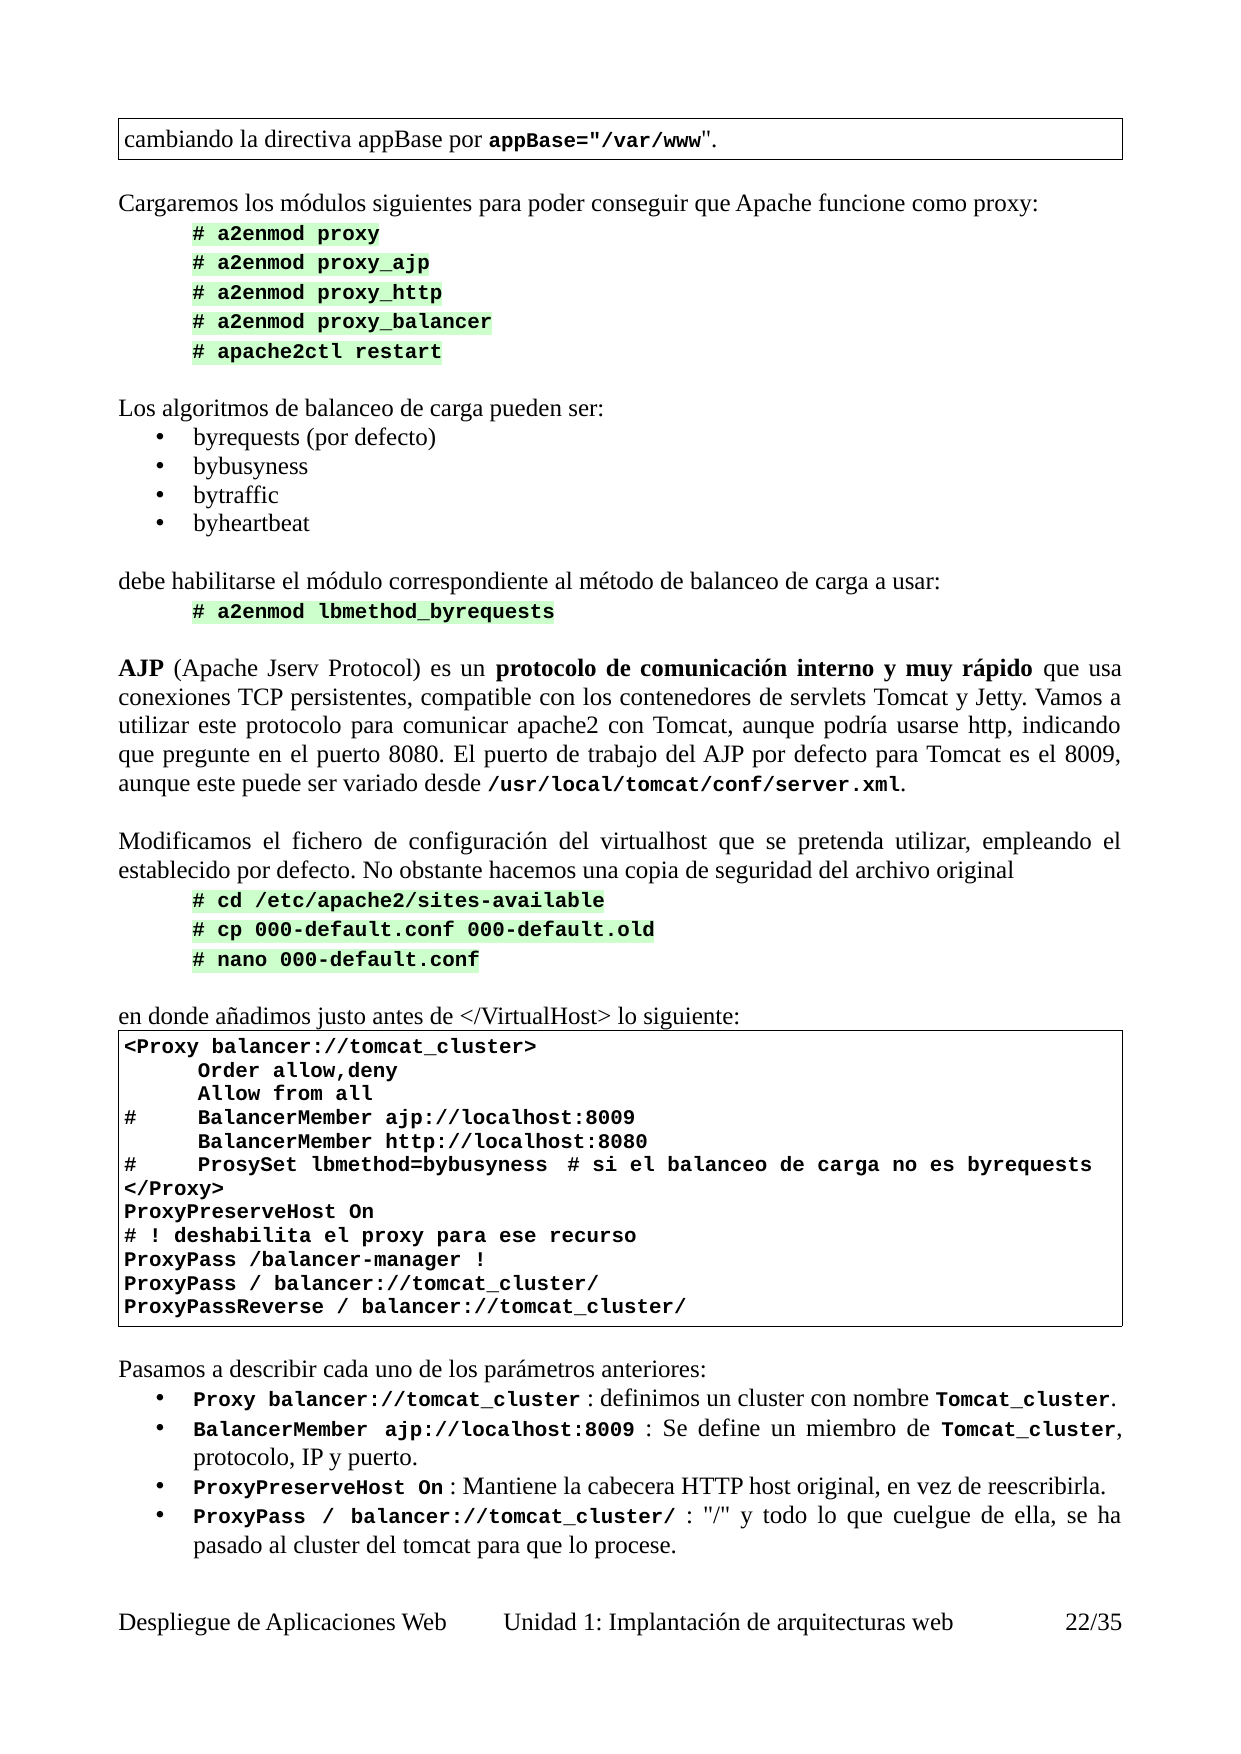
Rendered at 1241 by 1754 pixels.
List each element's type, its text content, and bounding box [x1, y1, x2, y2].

text debe habilitarse el módulo correspondiente al método de balanceo de carga a usar: [118, 566, 1122, 595]
text Los algoritmos de balanceo de carga pueden ser: [118, 393, 1122, 422]
text # a2enmod proxy_ajp [118, 246, 1122, 276]
text en donde añadimos justo antes de </VirtualHost> lo siguiente: [118, 1001, 1122, 1030]
text # a2enmod proxy_balancer [118, 306, 1122, 335]
text # cd /etc/apache2/sites-available [118, 884, 1122, 913]
text # cp 000-default.conf 000-default.old [118, 913, 1122, 943]
text # apache2ctl restart [118, 335, 1122, 365]
list bytraffic [156, 480, 1122, 508]
list BalancerMember ajp://localhost:8009 : Se define un miembro de Tomcat_cluster, protocolo, IP y puerto. [156, 1413, 1122, 1471]
table_header cambiando la directiva appBase por appBase="/var/www". [119, 119, 1122, 159]
table_header <Proxy balancer://tomcat_cluster> Order allow,deny Allow from all # BalancerMember ajp://localhost:8009 BalancerMember http://localhost:8080 # ProsySet lbmethod=bybusyness # si el balanceo de carga no es byrequests </Proxy> ProxyPreserveHost On # ! deshabilita el proxy para ese recurso ProxyPass /balancer-manager ! ProxyPass / balancer://tomcat_cluster/ ProxyPassReverse / balancer://tomcat_cluster/ [119, 1031, 1122, 1326]
text Modificamos el fichero de configuración del virtualhost que se pretenda utilizar, empleando el establecido por defecto. No obstante hacemos una copia de seguridad del archivo original [118, 826, 1122, 884]
text Cargaremos los módulos siguientes para poder conseguir que Apache funcione como proxy: [118, 188, 1122, 217]
list bybusyness [156, 451, 1122, 480]
text Pasamos a describir cada uno de los parámetros anteriores: [118, 1354, 1122, 1383]
text # a2enmod proxy [118, 217, 1122, 246]
text # nano 000-default.conf [118, 943, 1122, 973]
list byrequests (por defecto) [156, 422, 1122, 451]
text # a2enmod lbmethod_byrequests [118, 595, 1122, 624]
text # a2enmod proxy_http [118, 276, 1122, 306]
text AJP (Apache Jserv Protocol) es un protocolo de comunicación interno y muy rápido que usa conexiones TCP persistentes, compatible con los contenedores de servlets Tomcat y Jetty. Vamos a utilizar este protocolo para comunicar apache2 con Tomcat, aunque podría usarse http, indicando que pregunte en el puerto 8080. El puerto de trabajo del AJP por defecto para Tomcat es el 8009, aunque este puede ser variado desde /usr/local/tomcat/conf/server.xml. [118, 653, 1122, 798]
list byheartbeat [156, 508, 1122, 537]
list ProxyPreserveHost On : Mantiene la cabecera HTTP host original, en vez de reescribirla. [156, 1471, 1122, 1501]
list Proxy balancer://tomcat_cluster : definimos un cluster con nombre Tomcat_cluster. [156, 1383, 1122, 1413]
list ProxyPass / balancer://tomcat_cluster/ : "/" y todo lo que cuelgue de ella, se ha pasado al cluster del tomcat para que lo procese. [156, 1501, 1122, 1559]
